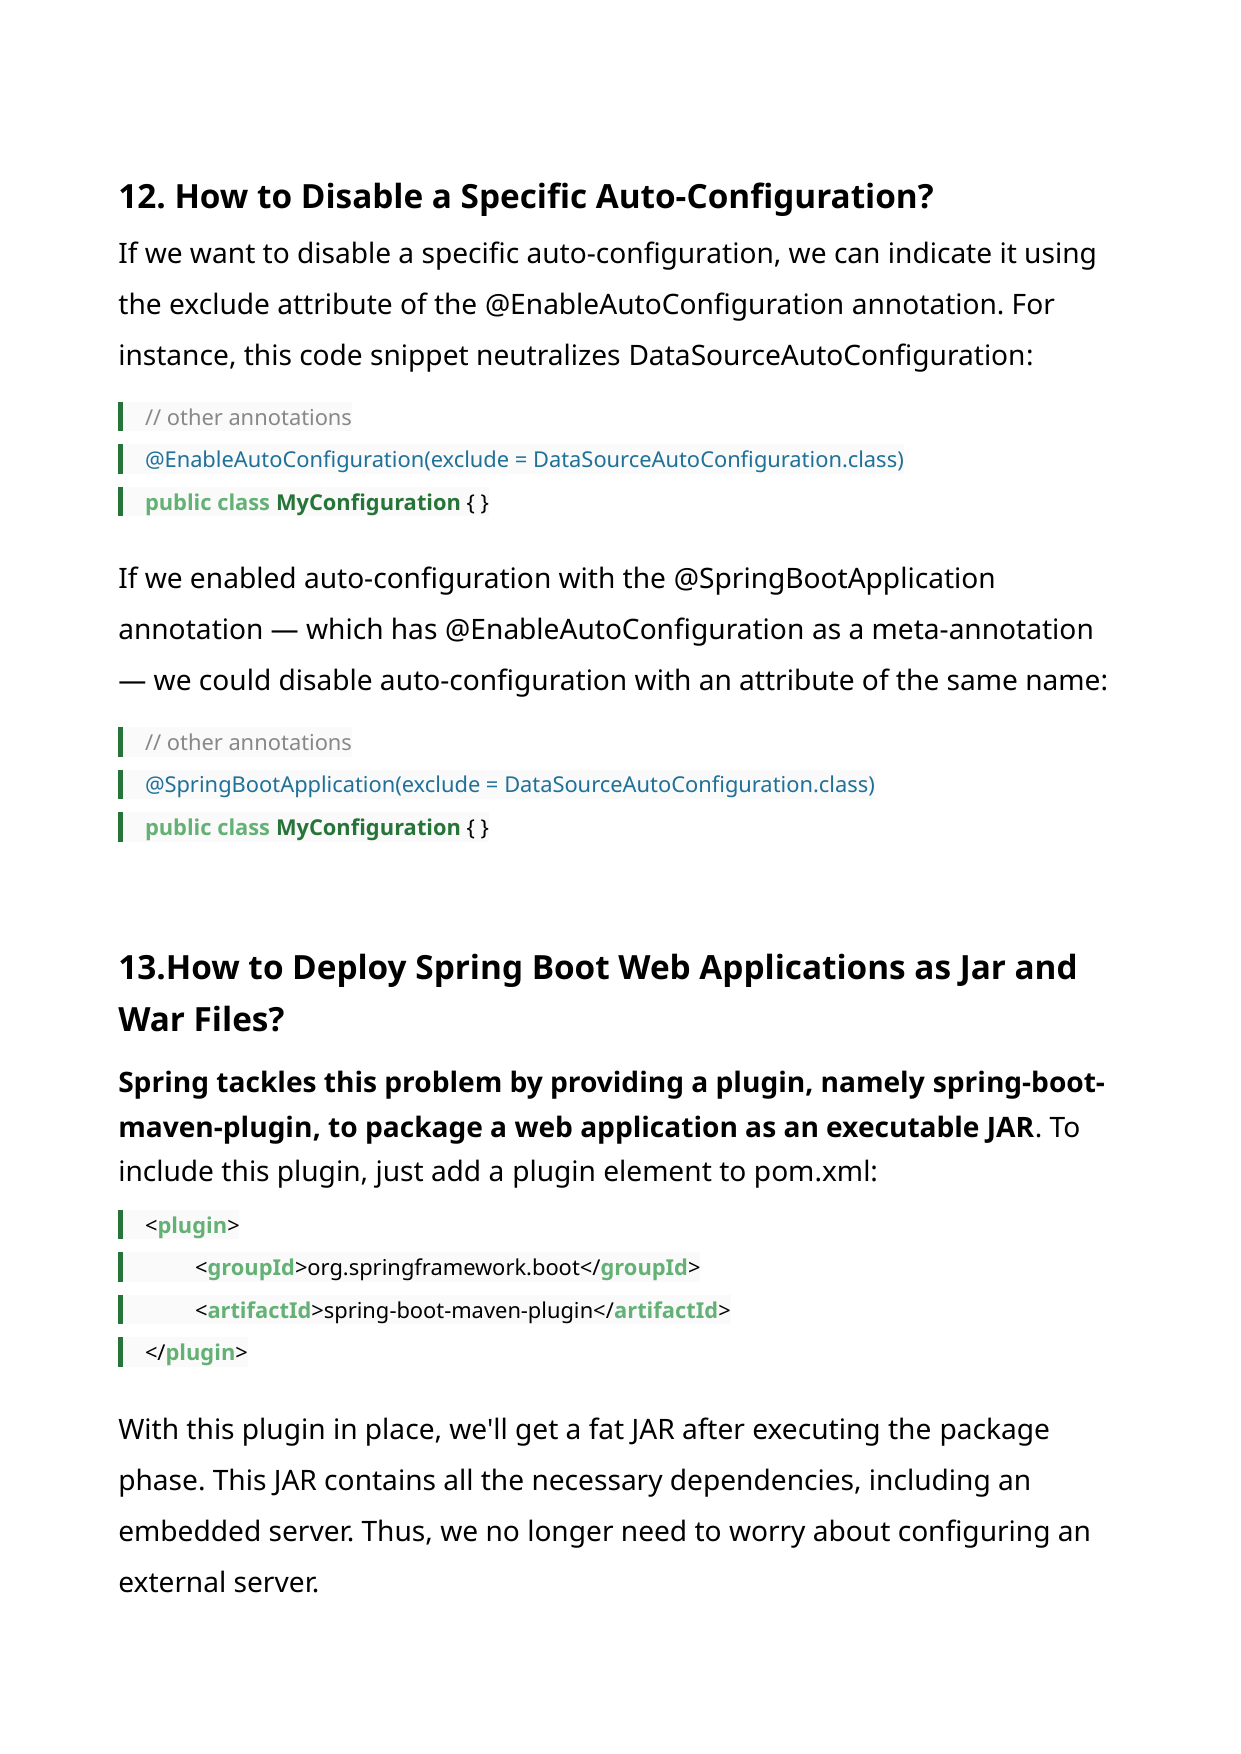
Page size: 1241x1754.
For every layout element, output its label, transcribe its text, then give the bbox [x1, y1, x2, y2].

text public class MyConfiguration { } [123, 487, 1122, 516]
text public class MyConfiguration { } [123, 812, 1122, 842]
text // other annotations [123, 402, 1122, 431]
text @EnableAutoConfiguration(exclude = DataSourceAutoConfiguration.class) [123, 444, 1122, 474]
text Spring tackles this problem by providing a plugin, namely spring-boot-maven-plugin, to package a web application as an executable JAR. To include this plugin, just add a plugin element to pom.xml: [118, 1063, 1122, 1189]
text <artifactId>spring-boot-maven-plugin</artifactId> [118, 1294, 1122, 1324]
text If we want to disable a specific auto-configuration, we can indicate it using the exclude attribute of the @EnableAutoConfiguration annotation. For instance, this code snippet neutralizes DataSourceAutoConfiguration: [118, 233, 1122, 373]
text @SpringBootApplication(exclude = DataSourceAutoConfiguration.class) [118, 769, 1122, 799]
text // other annotations [123, 727, 1122, 757]
text With this plugin in place, we'll get a fat JAR after executing the package phase. This JAR contains all the necessary dependencies, including an embedded server. Thus, we no longer need to worry about configuring an external server. [118, 1409, 1122, 1600]
text 12. How to Disable a Specific Auto-Configuration? [118, 173, 1122, 218]
text <plugin> [118, 1209, 1122, 1239]
text If we enabled auto-configuration with the @SpringBootApplication annotation — which has @EnableAutoConfiguration as a meta-annotation — we could disable auto-configuration with an attribute of the same name: [118, 558, 1122, 699]
text <groupId>org.springframework.boot</groupId> [123, 1252, 1122, 1282]
text 13.How to Deploy Spring Boot Web Applications as Jar and War Files? [118, 944, 1122, 1041]
text </plugin> [123, 1337, 1122, 1367]
